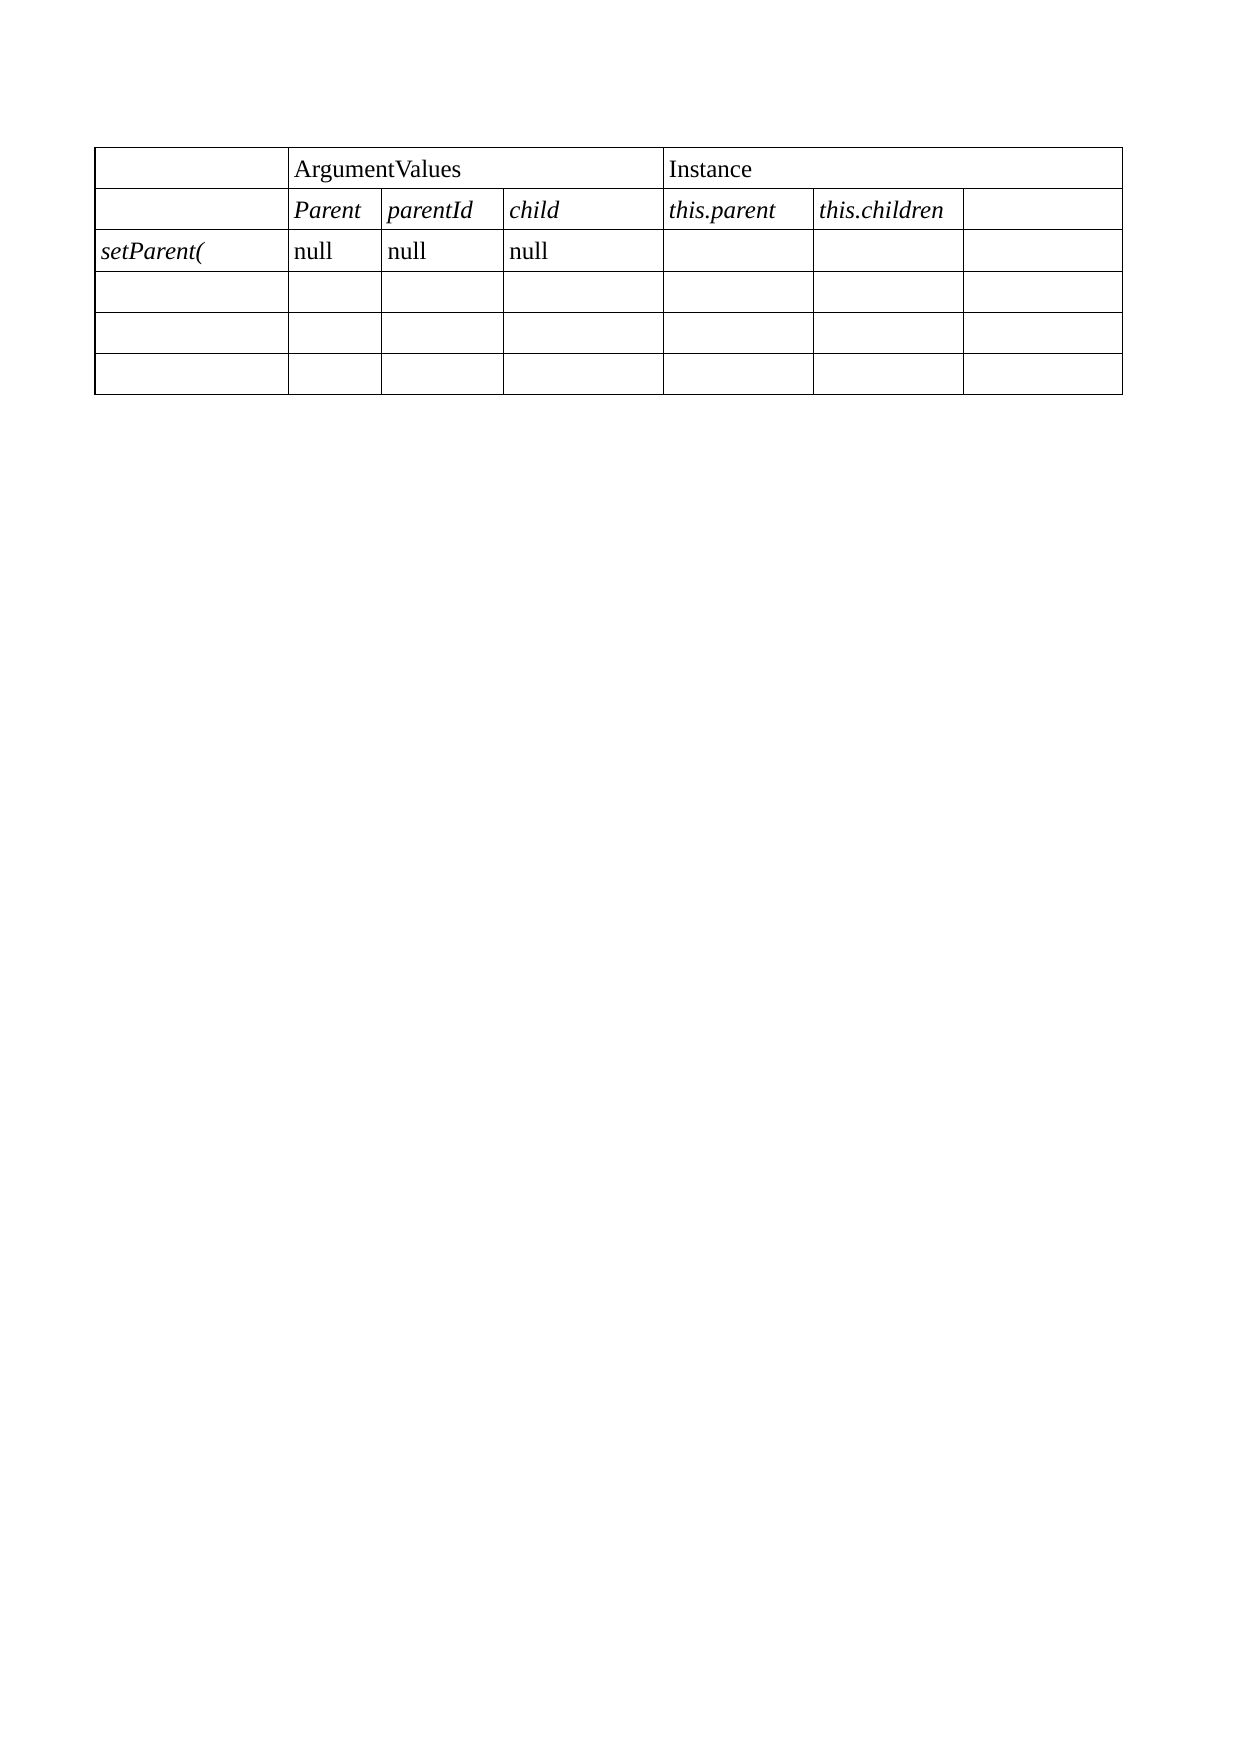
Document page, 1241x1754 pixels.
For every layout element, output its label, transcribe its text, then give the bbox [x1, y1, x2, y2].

table_cell [382, 313, 503, 353]
table_cell [289, 272, 381, 312]
table_cell [96, 354, 288, 394]
table_header Instance [664, 148, 1122, 188]
table_cell [289, 313, 381, 353]
table_cell [96, 189, 288, 229]
table_cell [814, 354, 963, 394]
table_cell [964, 354, 1122, 394]
table_cell Parent [289, 189, 381, 229]
table_cell [289, 354, 381, 394]
table_cell null [289, 230, 381, 271]
table_cell [664, 354, 813, 394]
table_cell null [504, 230, 663, 271]
table_header [96, 148, 288, 188]
table_cell [664, 230, 813, 271]
table_cell [382, 354, 503, 394]
table_cell child [504, 189, 663, 229]
table_cell [964, 230, 1122, 271]
table_header ArgumentValues [289, 148, 663, 188]
table_cell [504, 354, 663, 394]
table_cell [96, 272, 288, 312]
table_cell [96, 313, 288, 353]
table_cell this.parent [664, 189, 813, 229]
table_cell this.children [814, 189, 963, 229]
table_cell [964, 313, 1122, 353]
table_cell [964, 272, 1122, 312]
table_cell setParent( [96, 230, 288, 271]
table_cell null [382, 230, 503, 271]
table_cell [664, 313, 813, 353]
table_cell [504, 313, 663, 353]
table_cell [504, 272, 663, 312]
table_cell [964, 189, 1122, 229]
table_cell parentId [382, 189, 503, 229]
table_cell [814, 313, 963, 353]
table_cell [814, 272, 963, 312]
table_cell [814, 230, 963, 271]
table_cell [664, 272, 813, 312]
table_cell [382, 272, 503, 312]
